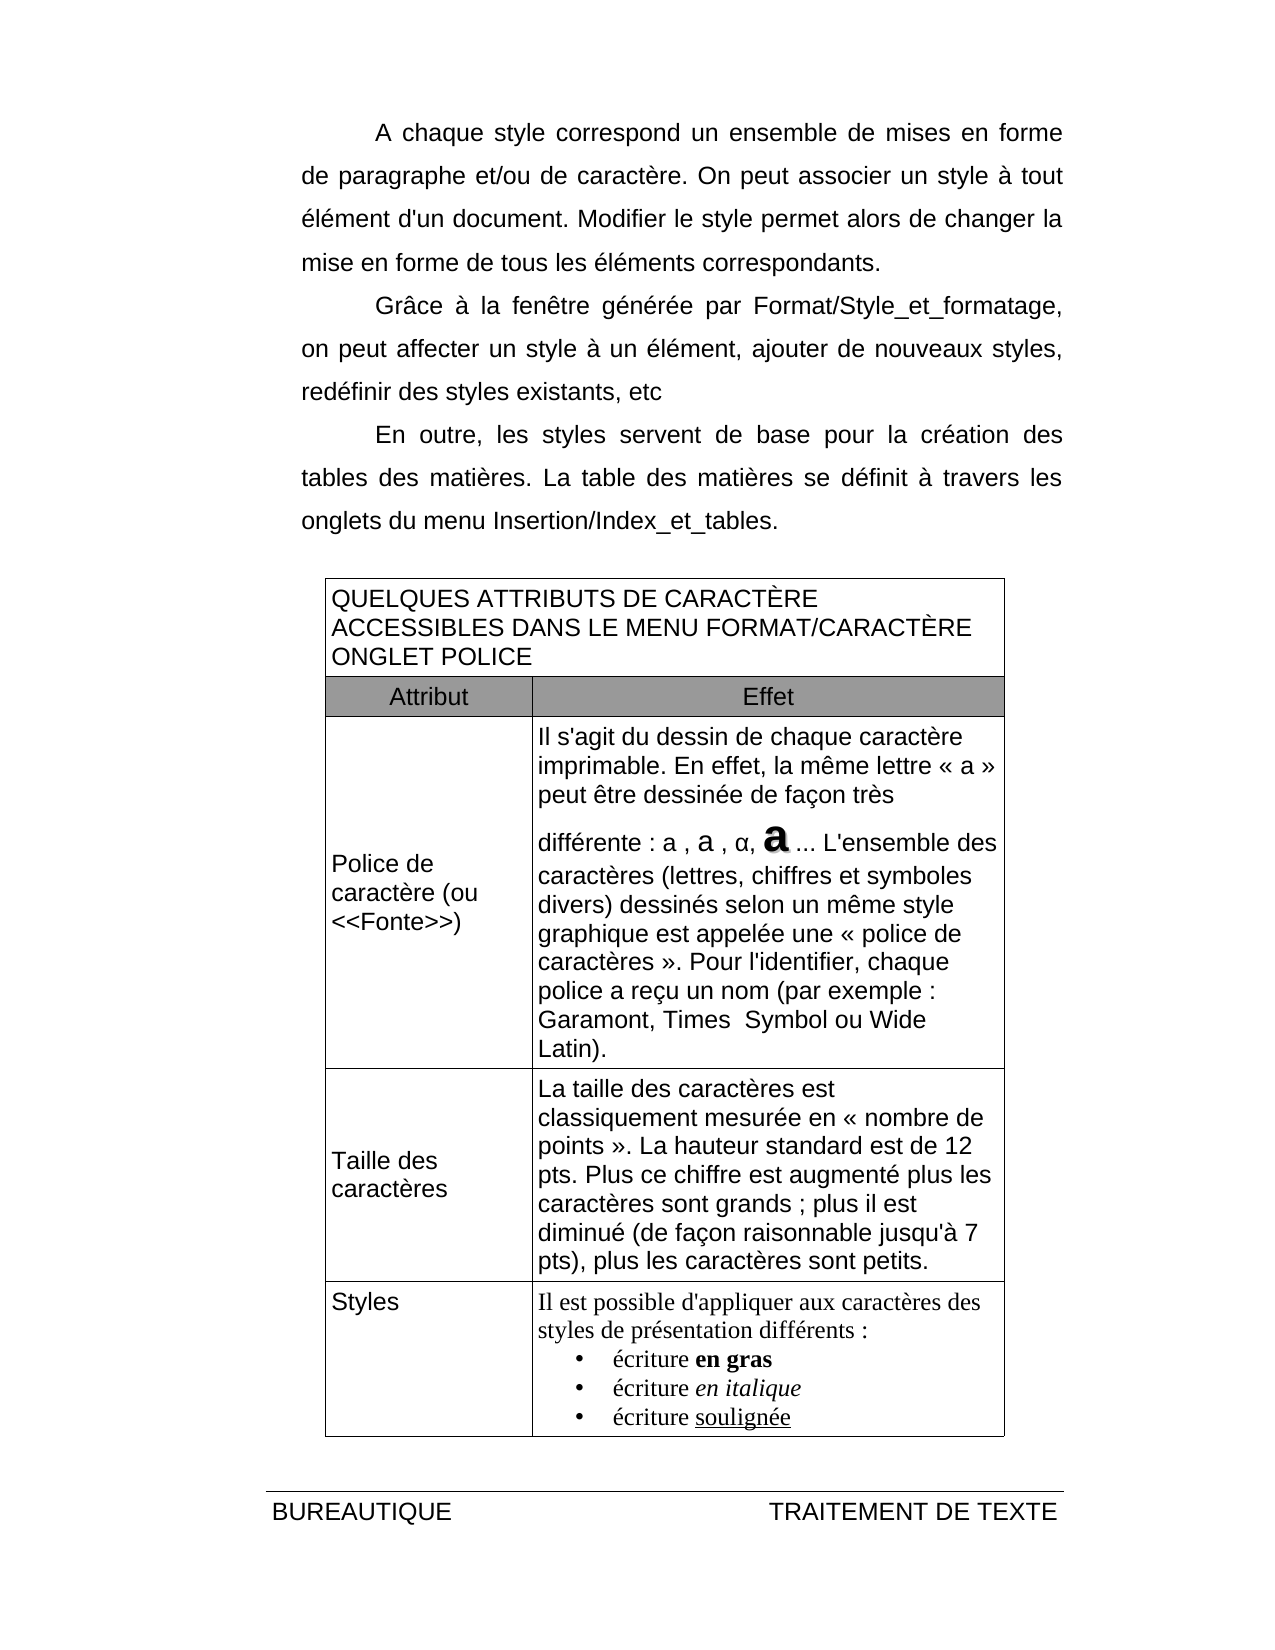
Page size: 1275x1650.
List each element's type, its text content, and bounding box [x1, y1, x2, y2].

table_cell Attribut [326, 677, 532, 716]
table_cell Police de caractère (ou <<Fonte>>) [326, 717, 532, 1068]
table_header QUELQUES ATTRIBUTS DE CARACTÈRE ACCESSIBLES DANS LE MENU FORMAT/CARACTÈRE ONGLET POLICE [326, 579, 1004, 676]
table_cell Styles [326, 1282, 532, 1436]
table_cell Il est possible d'appliquer aux caractères des styles de présentation différents : écriture en gras écriture en italique écriture soulignée écriture en exposant écriture en indice [533, 1282, 1004, 1436]
text Grâce à la fenêtre générée par Format/Style_et_formatage, on peut affecter un style à un élément, ajouter de nouveaux styles, redéfinir des styles existants, etc [301, 291, 1064, 406]
table_cell La taille des caractères est classiquement mesurée en « nombre de points ». La hauteur standard est de 12 pts. Plus ce chiffre est augmenté plus les caractères sont grands ; plus il est diminué (de façon raisonnable jusqu'à 7 pts), plus les caractères sont petits. [533, 1069, 1004, 1281]
table_cell Il s'agit du dessin de chaque caractère imprimable. En effet, la même lettre « a » peut être dessinée de façon très différente : a , a , α, a ... L'ensemble des caractères (lettres, chiffres et symboles divers) dessinés selon un même style graphique est appelée une « police de caractères ». Pour l'identifier, chaque police a reçu un nom (par exemple : Garamont, Times Symbol ou Wide Latin). [533, 717, 1004, 1068]
table_cell Effet [533, 677, 1004, 716]
text A chaque style correspond un ensemble de mises en forme de paragraphe et/ou de caractère. On peut associer un style à tout élément d'un document. Modifier le style permet alors de changer la mise en forme de tous les éléments correspondants. [301, 118, 1064, 276]
table_cell Taille des caractères [326, 1069, 532, 1281]
text En outre, les styles servent de base pour la création des tables des matières. La table des matières se définit à travers les onglets du menu Insertion/Index_et_tables. [301, 420, 1064, 535]
